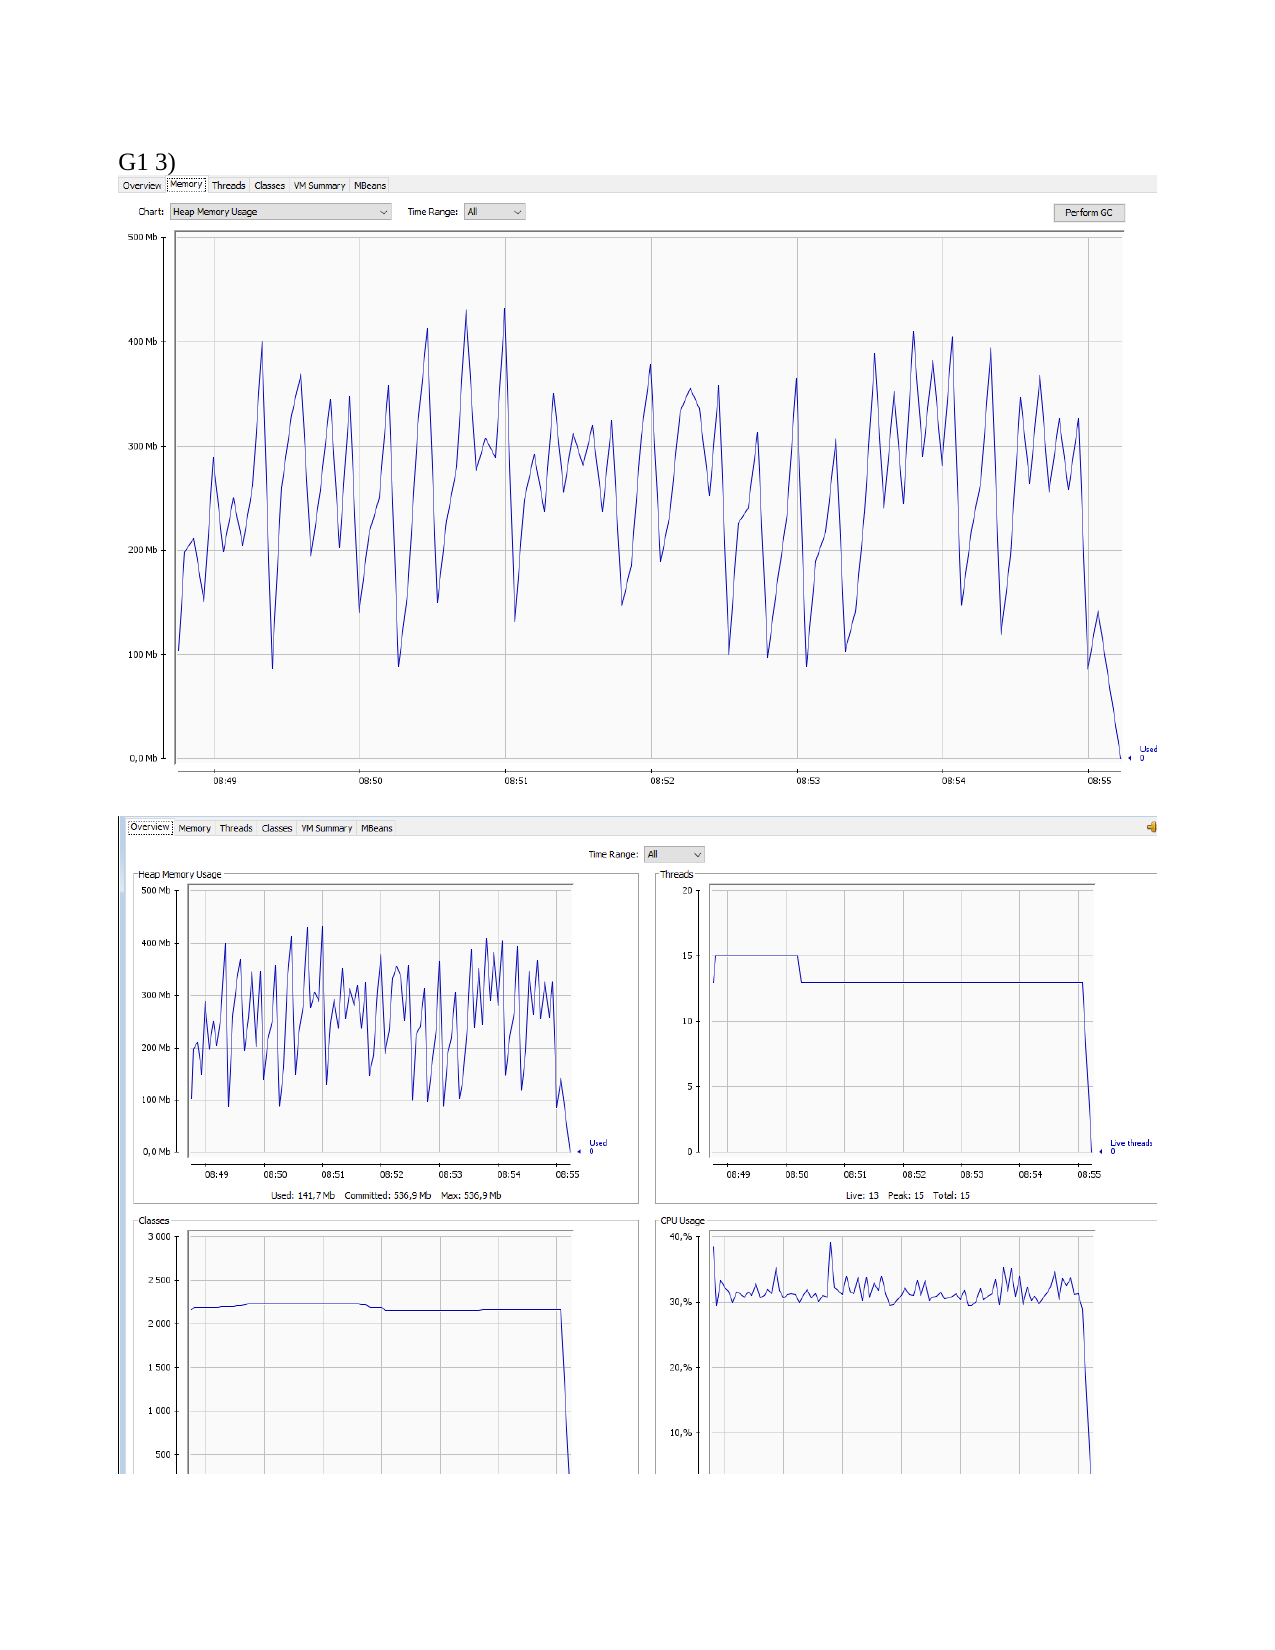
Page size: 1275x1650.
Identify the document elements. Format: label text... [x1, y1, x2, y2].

picture [118, 816, 1157, 1474]
text G1 3) [118, 147, 1157, 175]
picture [118, 175, 1157, 788]
